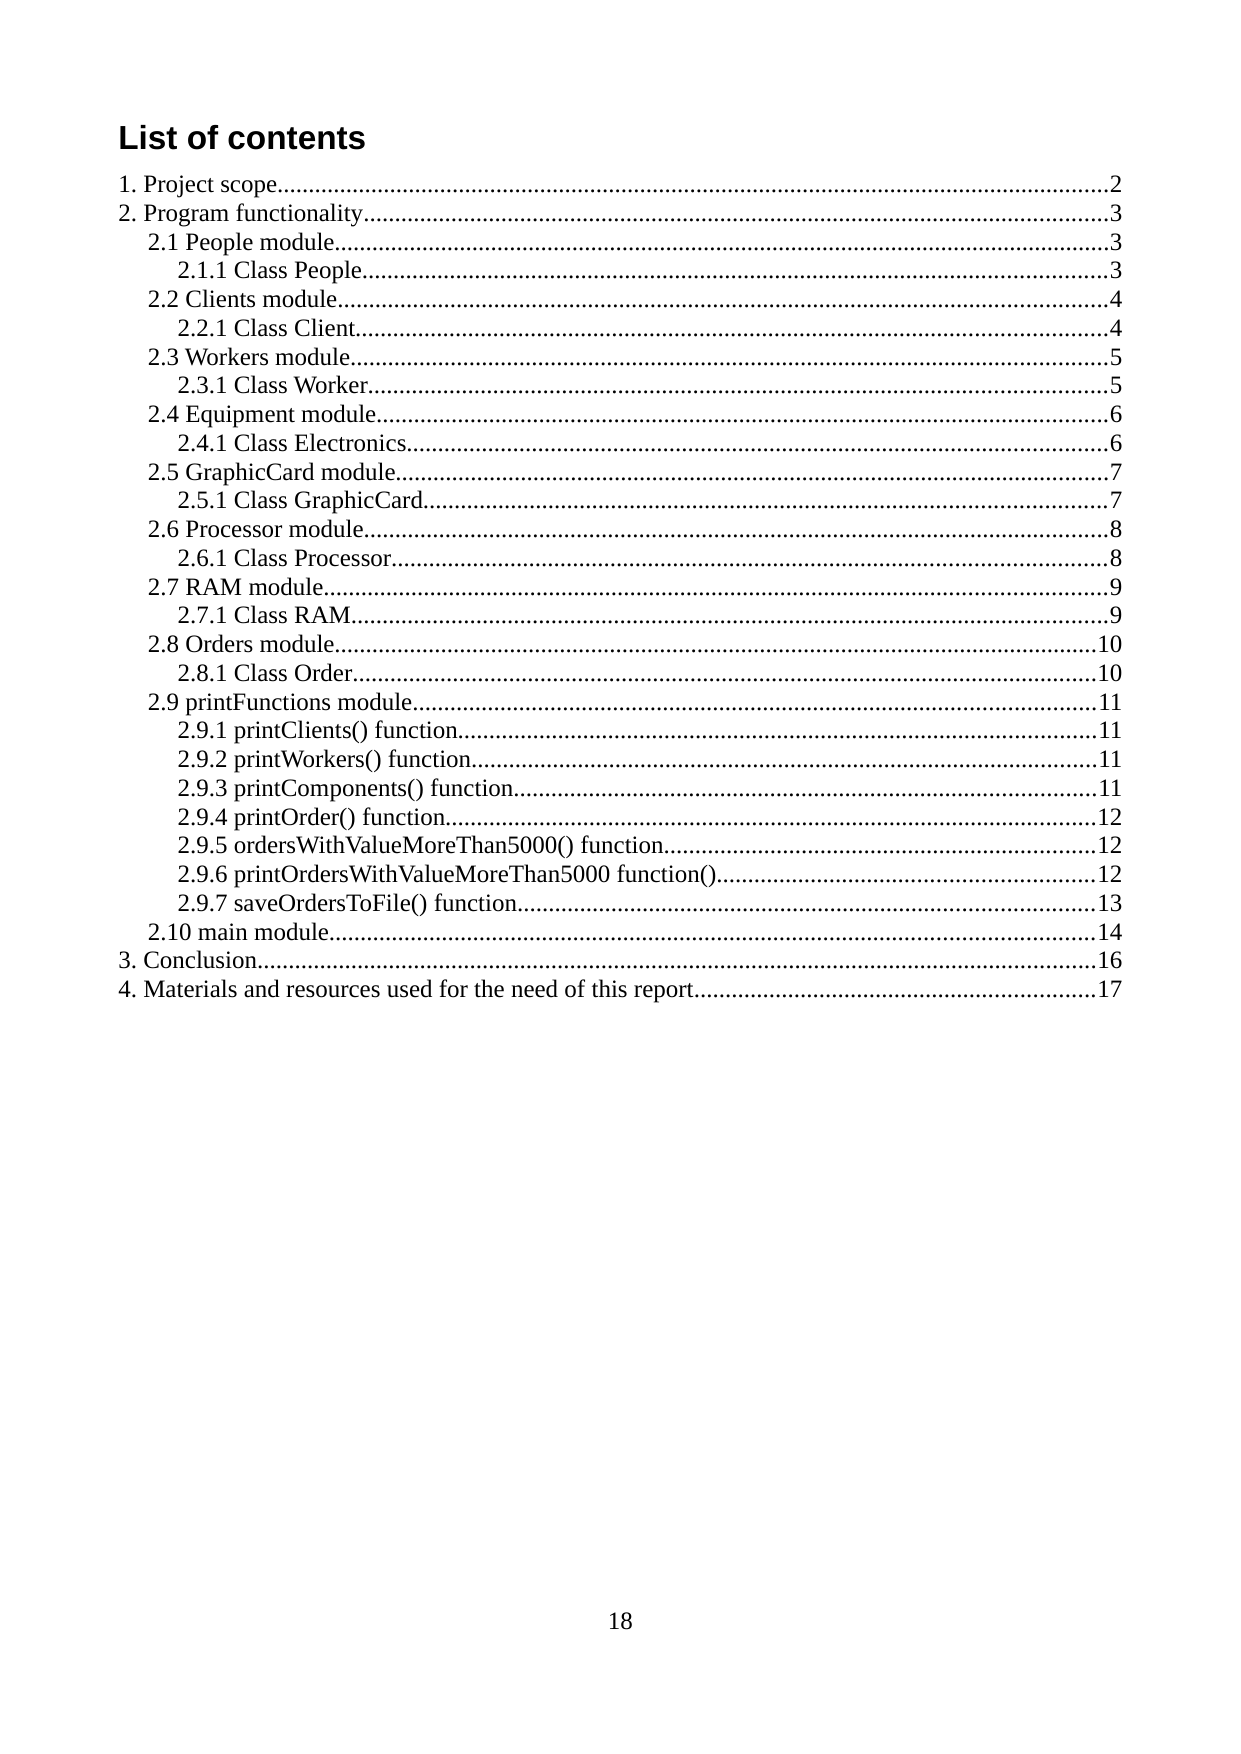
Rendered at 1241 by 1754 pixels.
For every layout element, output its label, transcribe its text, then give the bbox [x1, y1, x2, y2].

text 2.6 Processor module 8 [148, 514, 1122, 543]
text 2.3 Workers module 5 [148, 342, 1122, 370]
text 2.4 Equipment module 6 [148, 399, 1122, 428]
text 2.7.1 Class RAM 9 [177, 600, 1122, 629]
text 2.9.6 printOrdersWithValueMoreThan5000 function() 12 [177, 859, 1122, 888]
subtitle List of contents [118, 118, 1122, 157]
text 2.9.7 saveOrdersToFile() function 13 [177, 888, 1122, 917]
text 2.8.1 Class Order 10 [177, 658, 1122, 687]
text 2.9.1 printClients() function 11 [177, 715, 1122, 744]
text 3. Conclusion 16 [118, 945, 1122, 974]
text 2.9.2 printWorkers() function 11 [177, 744, 1122, 773]
text 2.5.1 Class GraphicCard 7 [177, 485, 1122, 514]
text 2.1.1 Class People 3 [177, 255, 1122, 284]
text 2.6.1 Class Processor 8 [177, 543, 1122, 572]
text 2.3.1 Class Worker 5 [177, 370, 1122, 399]
text 2.8 Orders module 10 [148, 629, 1122, 658]
text 2.9.4 printOrder() function 12 [177, 802, 1122, 830]
text 2.7 RAM module 9 [148, 572, 1122, 600]
text 1. Project scope 2 [118, 169, 1122, 198]
text 2.1 People module 3 [148, 227, 1122, 255]
text 2.2.1 Class Client 4 [177, 313, 1122, 342]
text 2.9.5 ordersWithValueMoreThan5000() function 12 [177, 830, 1122, 859]
text 2.2 Clients module 4 [148, 284, 1122, 313]
text 2.9 printFunctions module 11 [148, 687, 1122, 715]
text 2.9.3 printComponents() function 11 [177, 773, 1122, 802]
text 2.4.1 Class Electronics 6 [177, 428, 1122, 457]
text 2.10 main module 14 [148, 917, 1122, 945]
text 4. Materials and resources used for the need of this report 17 [118, 974, 1122, 1003]
text 2.5 GraphicCard module 7 [148, 457, 1122, 485]
text 2. Program functionality 3 [118, 198, 1122, 227]
